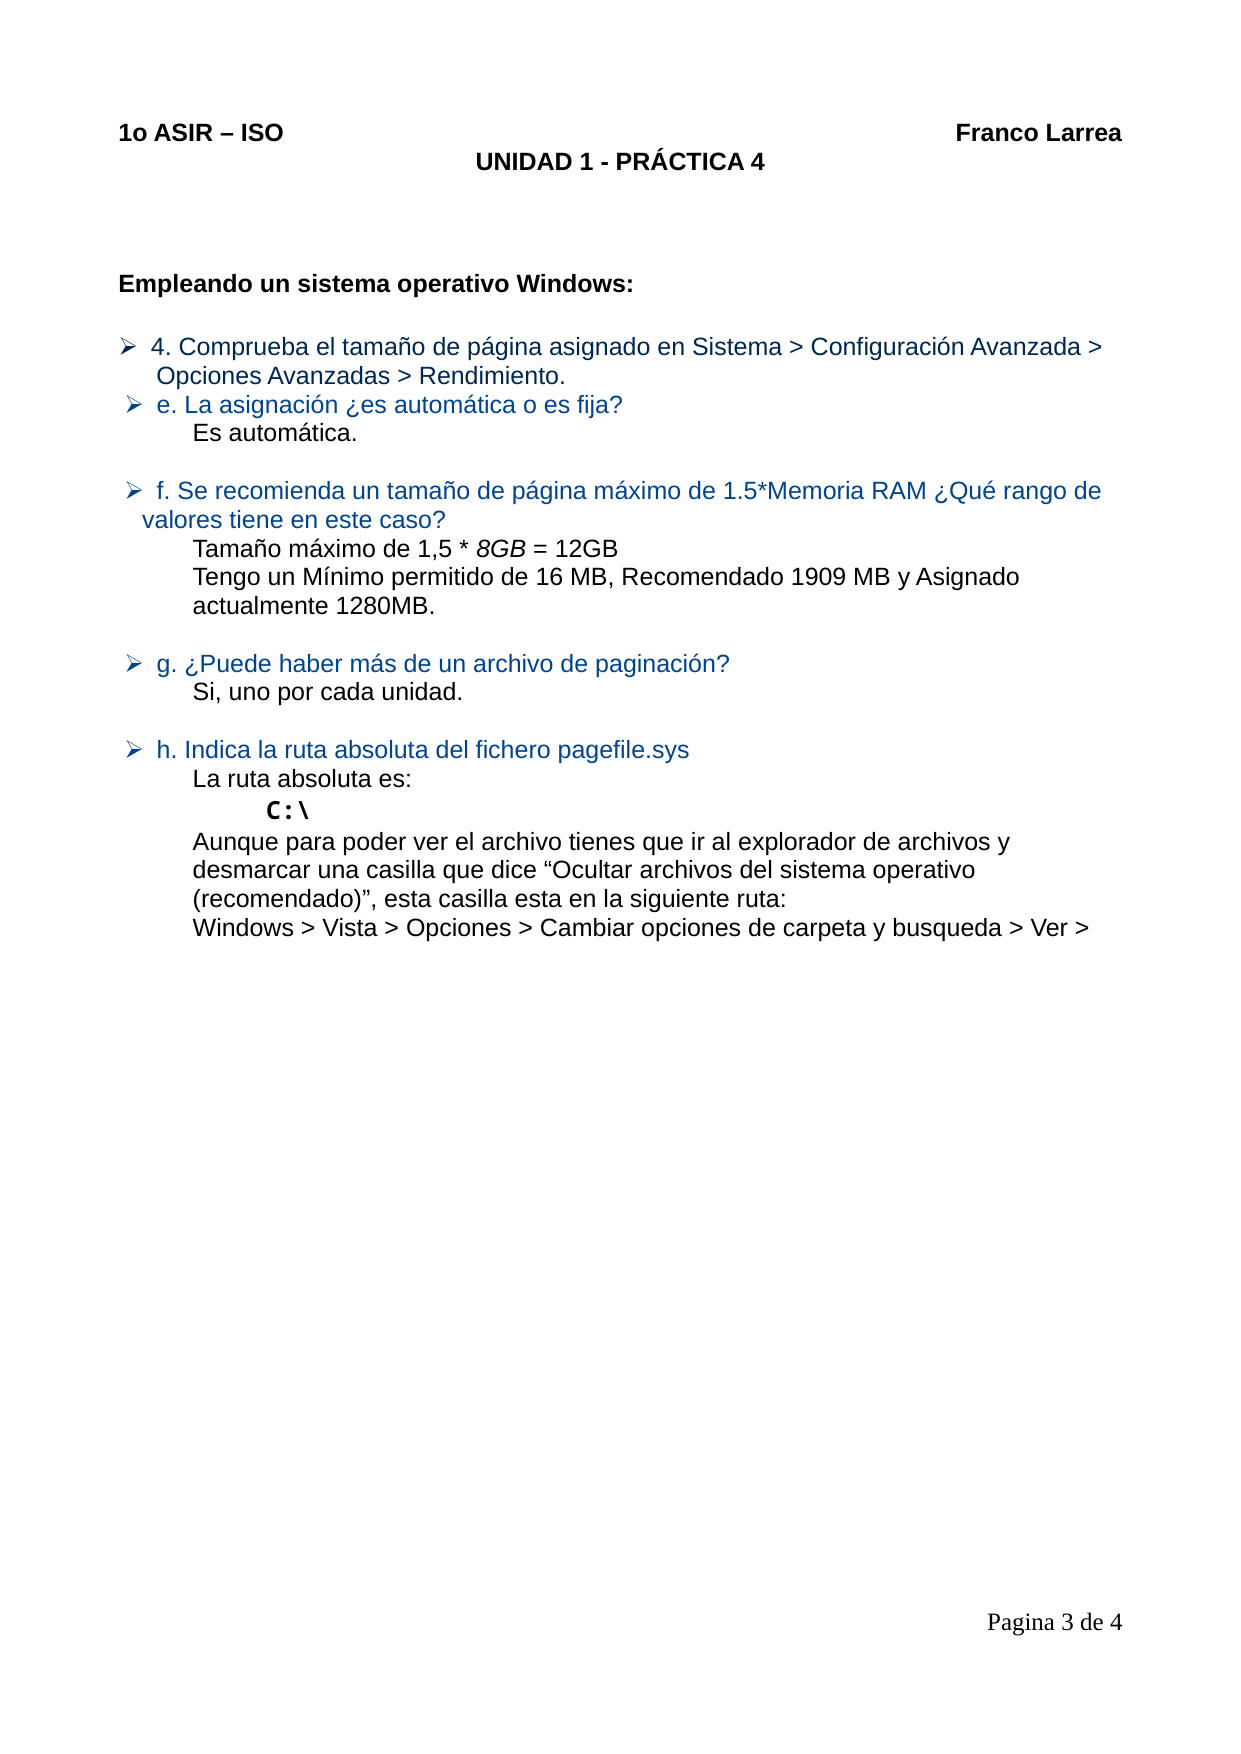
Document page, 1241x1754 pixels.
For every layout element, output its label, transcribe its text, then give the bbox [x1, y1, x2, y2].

text Es automática. [192, 418, 1122, 447]
text C:\ [192, 792, 1122, 827]
text Windows > Vista > Opciones > Cambiar opciones de carpeta y busqueda > Ver > [192, 913, 1122, 942]
subtitle e. La asignación ¿es automática o es fija? [124, 389, 1122, 418]
subtitle f. Se recomienda un tamaño de página máximo de 1.5*Memoria RAM ¿Qué rango de valores tiene en este caso? [124, 476, 1122, 533]
text La ruta absoluta es: [192, 764, 1122, 792]
text Tamaño máximo de 1,5 * 8GB = 12GB [192, 533, 1122, 562]
text Tengo un Mínimo permitido de 16 MB, Recomendado 1909 MB y Asignado actualmente 1280MB. [192, 562, 1122, 620]
text Empleando un sistema operativo Windows: [118, 268, 1122, 297]
text Si, uno por cada unidad. [192, 677, 1122, 706]
subtitle h. Indica la ruta absoluta del fichero pagefile.sys [124, 735, 1122, 764]
text Aunque para poder ver el archivo tienes que ir al explorador de archivos y desmarcar una casilla que dice “Ocultar archivos del sistema operativo (recomendado)”, esta casilla esta en la siguiente ruta: [192, 827, 1122, 913]
subtitle 4. Comprueba el tamaño de página asignado en Sistema > Configuración Avanzada > Opciones Avanzadas > Rendimiento. [118, 332, 1122, 389]
subtitle g. ¿Puede haber más de un archivo de paginación? [124, 648, 1122, 677]
